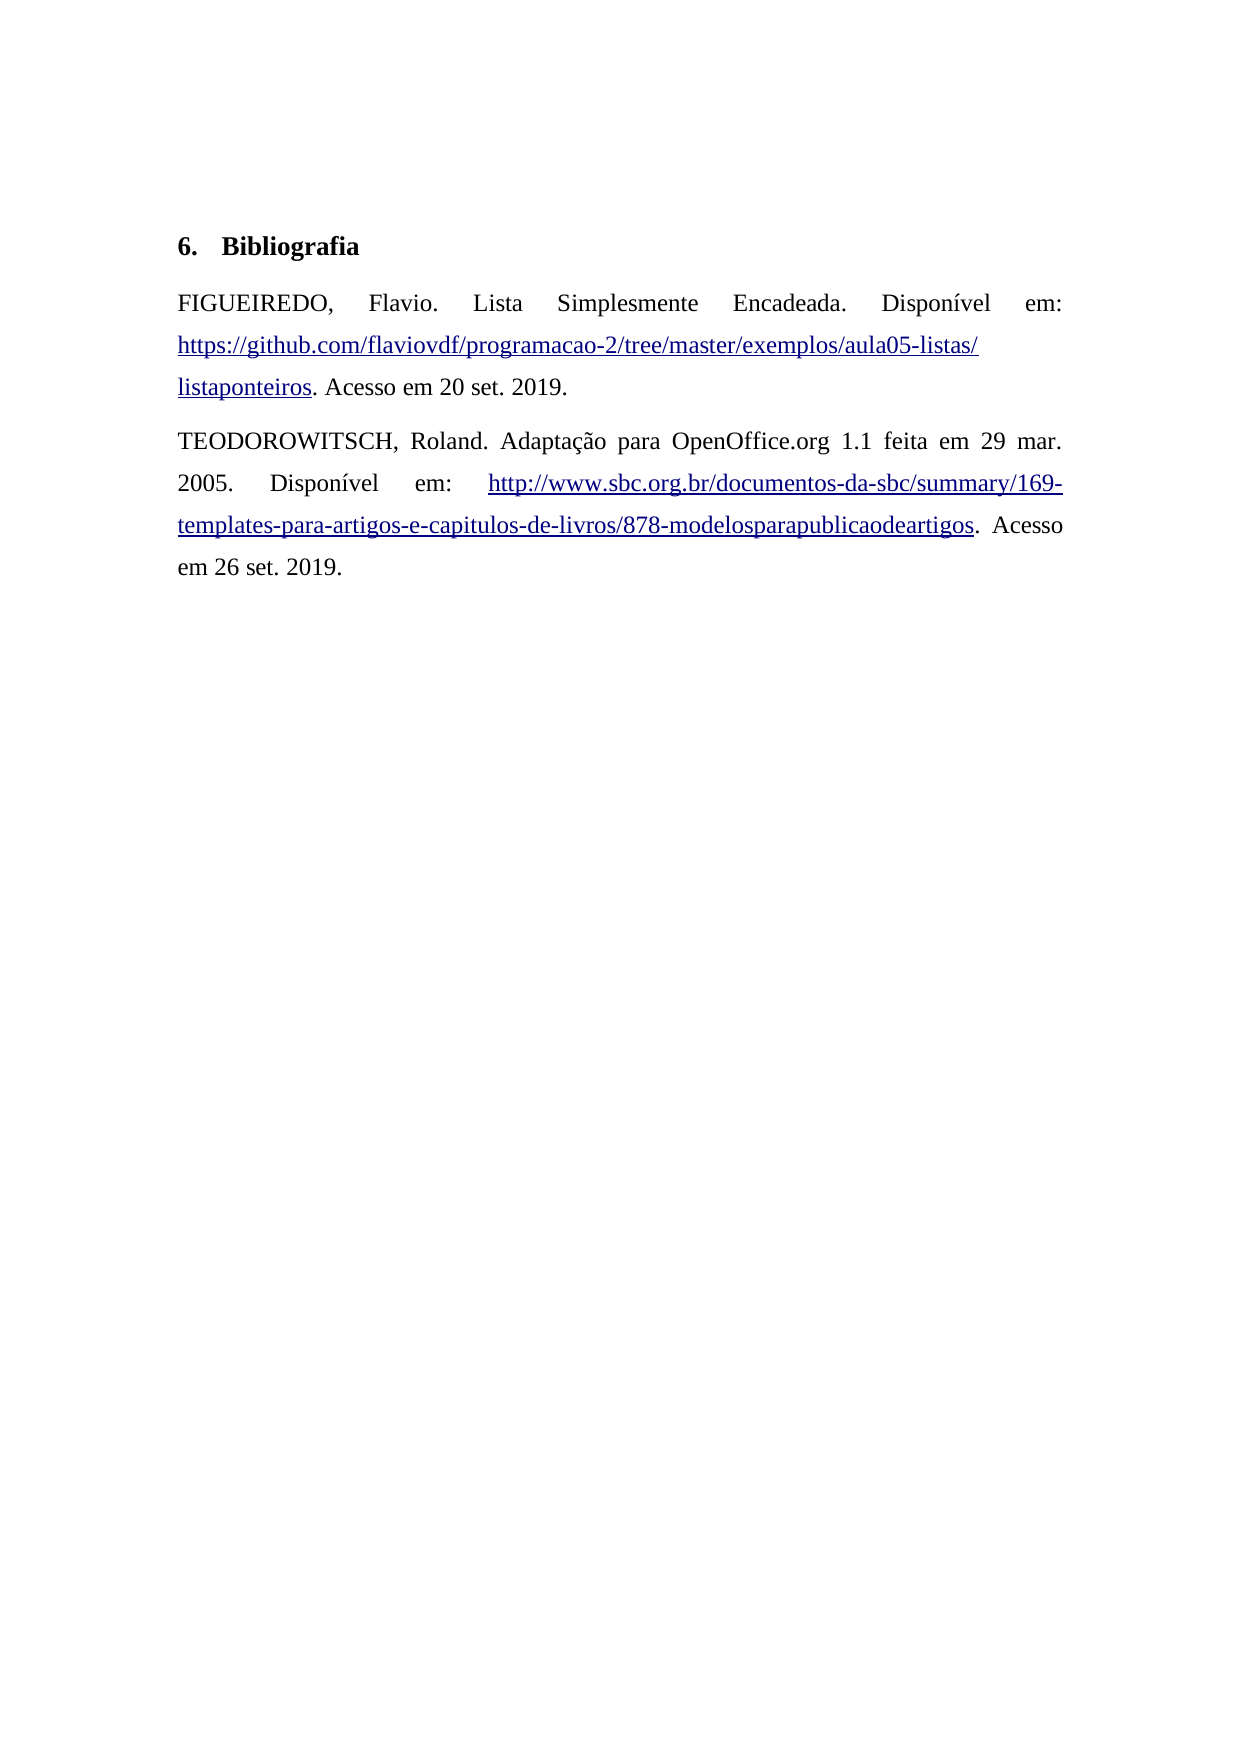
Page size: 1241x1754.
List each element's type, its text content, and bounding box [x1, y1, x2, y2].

title Bibliografia [177, 231, 1063, 261]
text TEODOROWITSCH, Roland. Adaptação para OpenOffice.org 1.1 feita em 29 mar. 2005. Disponível em: http://www.sbc.org.br/documentos-da-sbc/summary/169-templates-para-artigos-e-capitulos-de-livros/878-modelosparapublicaodeartigos. Acesso em 26 set. 2019. [177, 427, 1063, 581]
text FIGUEIREDO, Flavio. Lista Simplesmente Encadeada. Disponível em: https://github.com/flaviovdf/programacao-2/tree/master/exemplos/aula05-listas/listaponteiros. Acesso em 20 set. 2019. [177, 289, 1063, 401]
